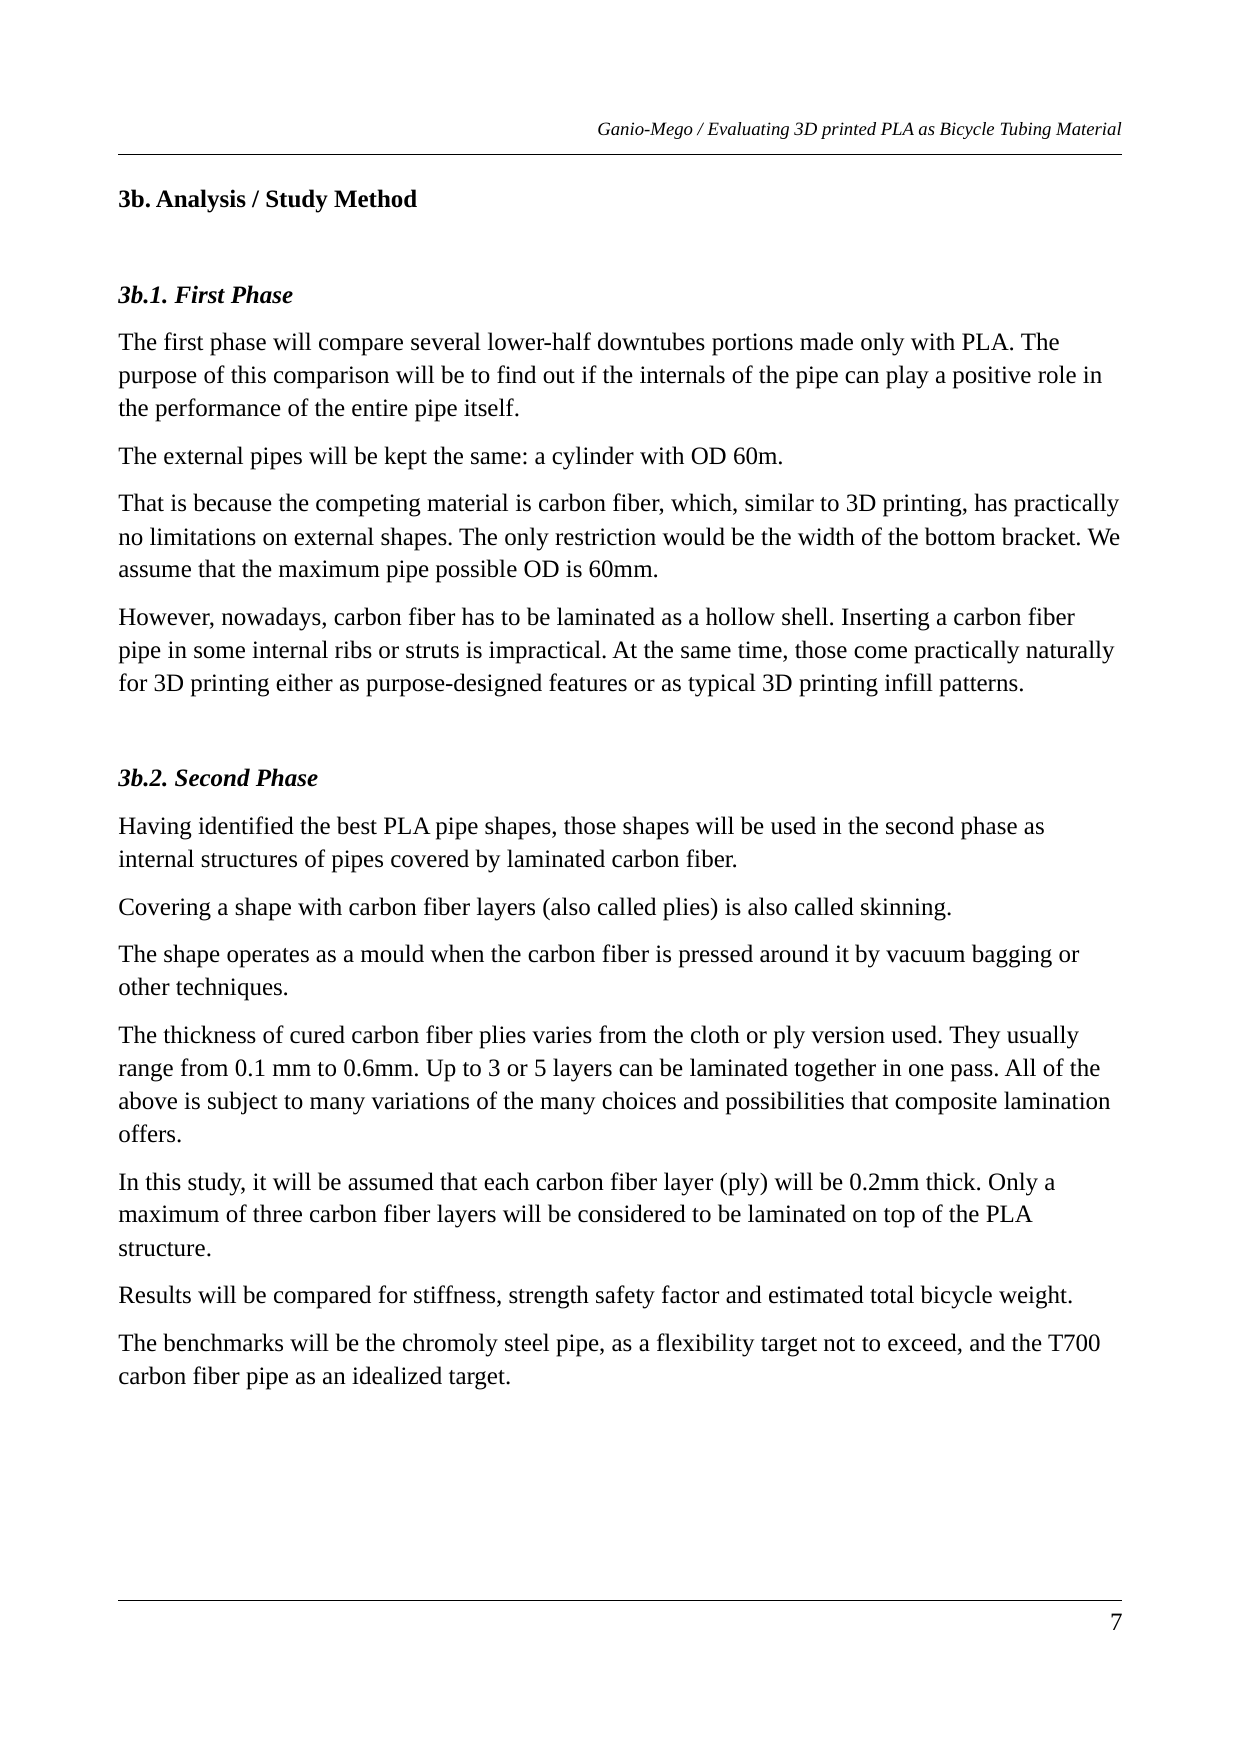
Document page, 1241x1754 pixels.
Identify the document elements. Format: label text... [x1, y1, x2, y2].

text The external pipes will be kept the same: a cylinder with OD 60m. [118, 441, 1122, 470]
text 3b.2. Second Phase [118, 763, 1122, 792]
text Covering a shape with carbon fiber layers (also called plies) is also called skinning. [118, 892, 1122, 920]
text 3b.1. First Phase [118, 280, 1122, 308]
text The shape operates as a mould when the carbon fiber is pressed around it by vacuum bagging or other techniques. [118, 939, 1122, 1001]
text That is because the competing material is carbon fiber, which, similar to 3D printing, has practically no limitations on external shapes. The only restriction would be the width of the bottom bracket. We assume that the maximum pipe possible OD is 60mm. [118, 488, 1122, 583]
text The benchmarks will be the chromoly steel pipe, as a flexibility target not to exceed, and the T700 carbon fiber pipe as an idealized target. [118, 1328, 1122, 1389]
text However, nowadays, carbon fiber has to be laminated as a hollow shell. Inserting a carbon fiber pipe in some internal ribs or struts is impractical. At the same time, those come practically naturally for 3D printing either as purpose-designed features or as typical 3D printing infill patterns. [118, 602, 1122, 697]
text The first phase will compare several lower-half downtubes portions made only with PLA. The purpose of this comparison will be to find out if the internals of the pipe can play a positive role in the performance of the entire pipe itself. [118, 327, 1122, 422]
text The thickness of cured carbon fiber plies varies from the cloth or ply version used. They usually range from 0.1 mm to 0.6mm. Up to 3 or 5 layers can be laminated together in one pass. All of the above is subject to many variations of the many choices and possibilities that composite lamination offers. [118, 1020, 1122, 1148]
text Results will be compared for stiffness, strength safety factor and estimated total bicycle weight. [118, 1280, 1122, 1309]
text In this study, it will be assumed that each carbon fiber layer (ply) will be 0.2mm thick. Only a maximum of three carbon fiber layers will be considered to be laminated on top of the PLA structure. [118, 1167, 1122, 1261]
text Having identified the best PLA pipe shapes, those shapes will be used in the second phase as internal structures of pipes covered by laminated carbon fiber. [118, 811, 1122, 873]
text 3b. Analysis / Study Method [118, 184, 1122, 213]
